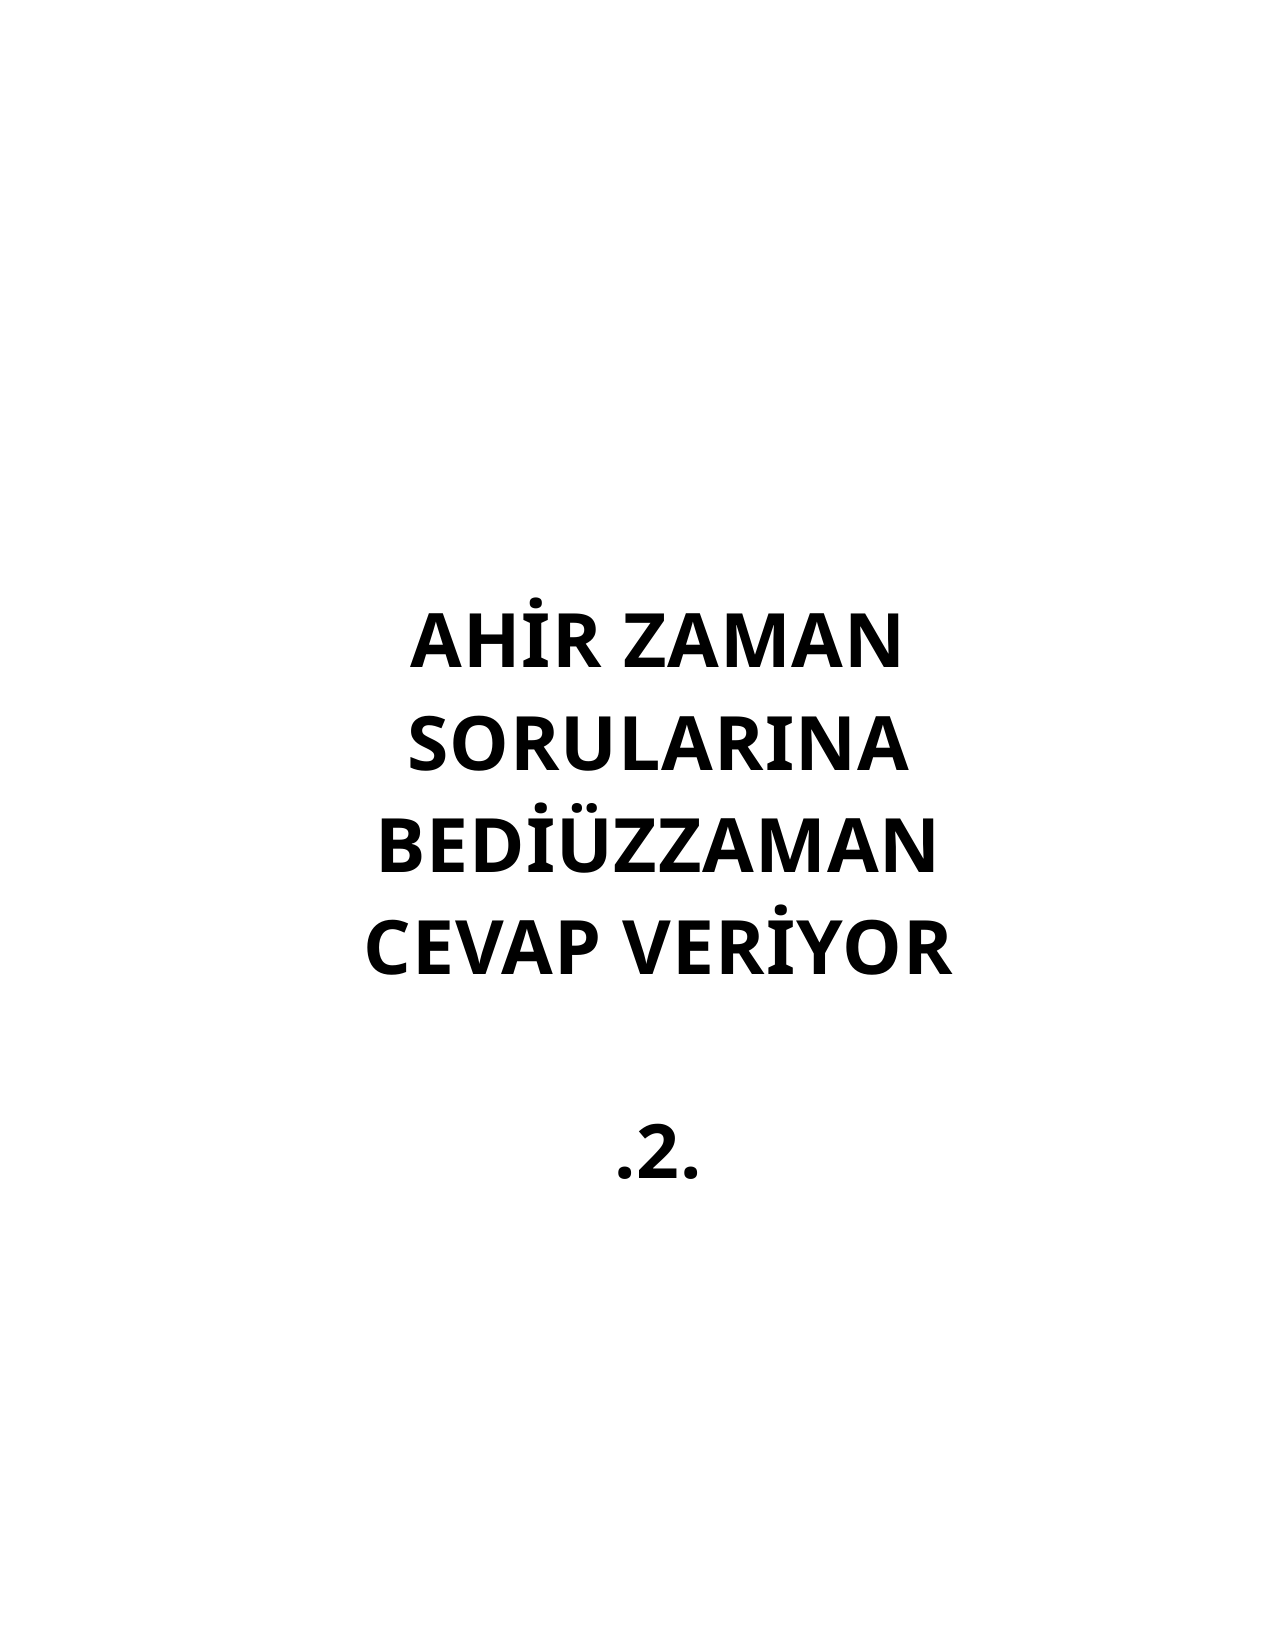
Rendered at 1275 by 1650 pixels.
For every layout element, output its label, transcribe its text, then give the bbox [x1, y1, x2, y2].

text CEVAP VERİYOR [112, 894, 1145, 996]
text AHİR ZAMAN SORULARINA BEDİÜZZAMAN [172, 587, 1145, 894]
text .2. [112, 1098, 1145, 1201]
